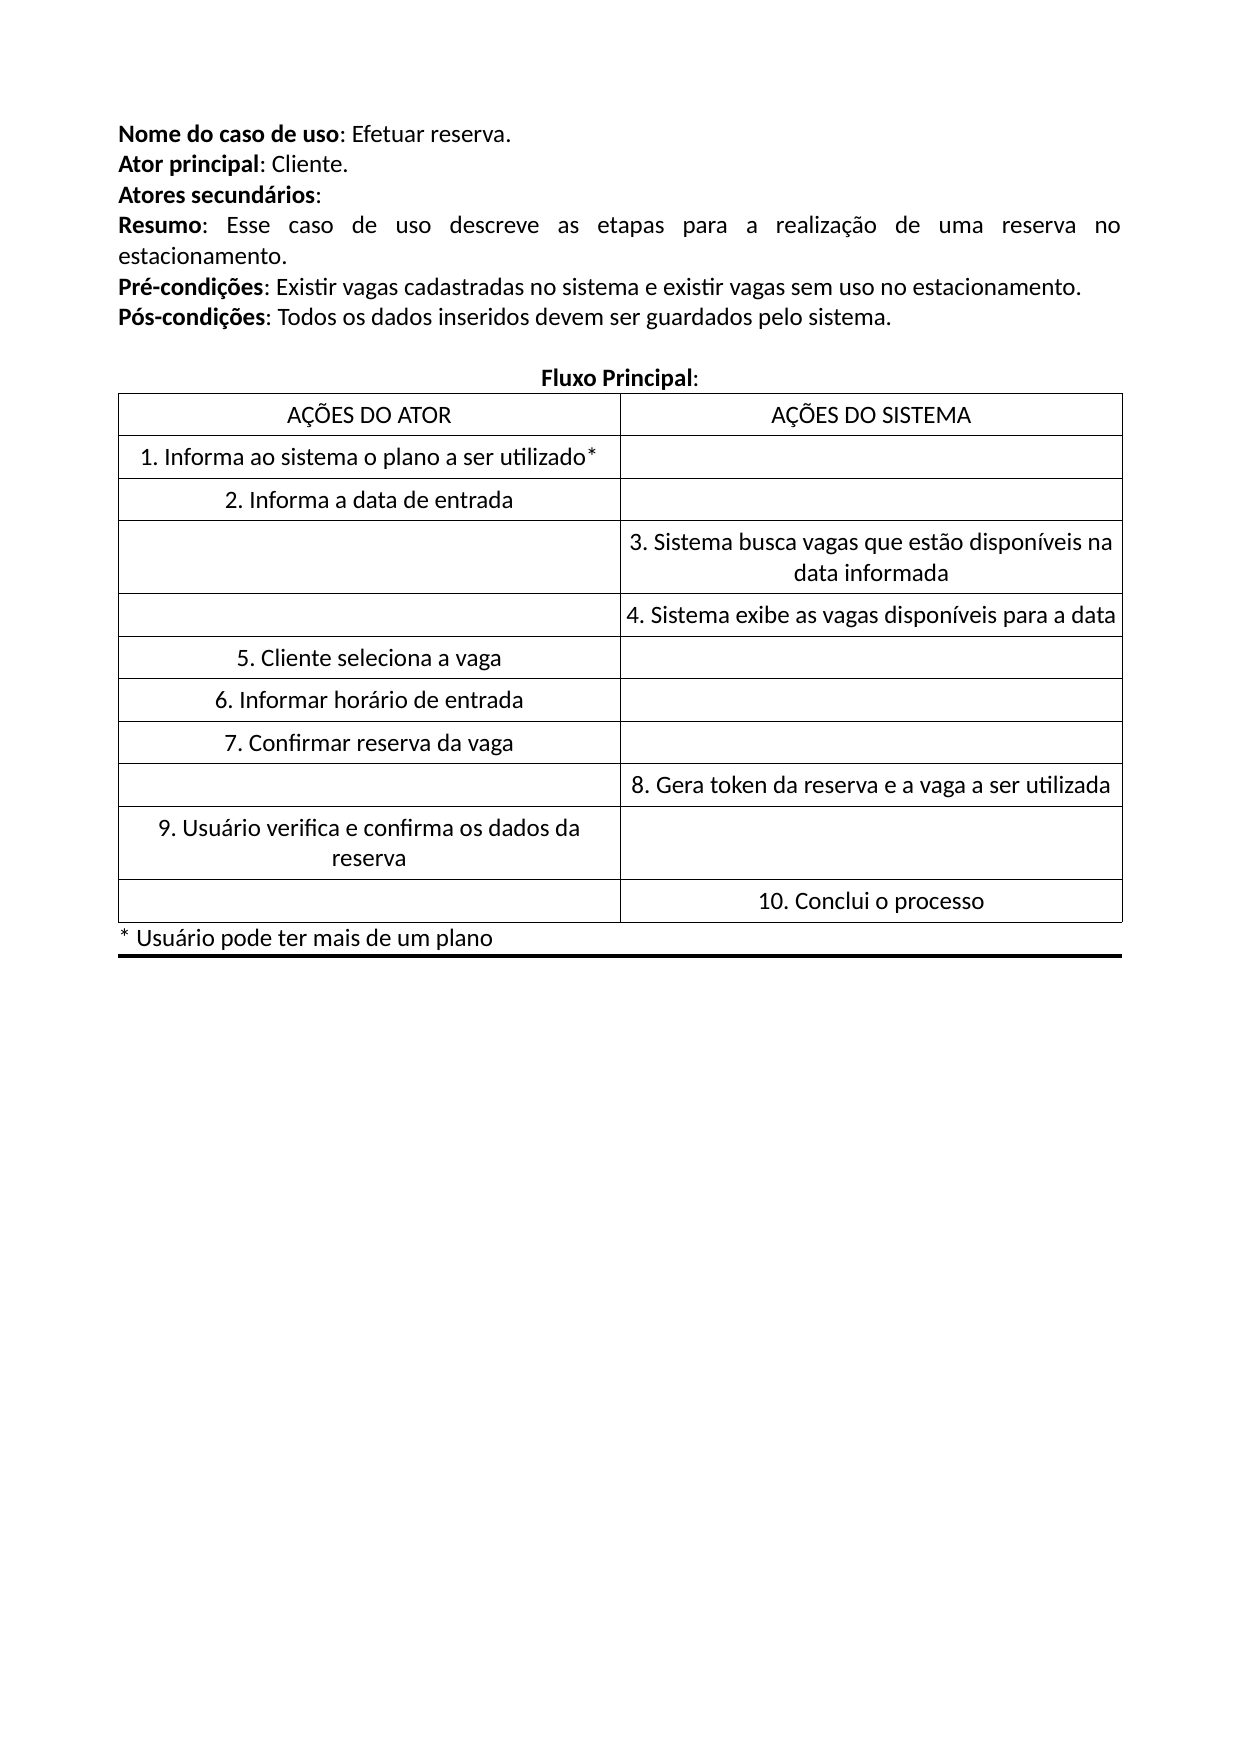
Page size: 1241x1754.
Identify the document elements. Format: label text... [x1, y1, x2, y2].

table_header AÇÕES DO SISTEMA [621, 394, 1122, 435]
table_cell [119, 880, 620, 921]
table_cell 10. Conclui o processo [621, 880, 1122, 921]
table_cell [621, 637, 1122, 678]
text Ator principal: Cliente. [118, 149, 1122, 179]
table_cell [119, 764, 620, 806]
table_cell 2. Informa a data de entrada [119, 479, 620, 520]
text Pré-condições: Existir vagas cadastradas no sistema e existir vagas sem uso no estacionamento. [118, 271, 1122, 301]
table_cell 4. Sistema exibe as vagas disponíveis para a data [621, 594, 1122, 636]
table_cell 1. Informa ao sistema o plano a ser utilizado* [119, 436, 620, 478]
table_header AÇÕES DO ATOR [119, 394, 620, 435]
text Pós-condições: Todos os dados inseridos devem ser guardados pelo sistema. [118, 301, 1122, 332]
table_cell [119, 521, 620, 593]
table_cell 7. Confirmar reserva da vaga [119, 722, 620, 763]
table_cell [621, 807, 1122, 879]
table_cell 5. Cliente seleciona a vaga [119, 637, 620, 678]
table_cell [119, 594, 620, 636]
text Fluxo Principal: [118, 362, 1122, 393]
text Resumo: Esse caso de uso descreve as etapas para a realização de uma reserva no estacionamento. [118, 210, 1122, 271]
table_cell [621, 436, 1122, 478]
table_cell [621, 479, 1122, 520]
table_cell 3. Sistema busca vagas que estão disponíveis na data informada [621, 521, 1122, 593]
table_cell [621, 722, 1122, 763]
text Atores secundários: [118, 179, 1122, 210]
text * Usuário pode ter mais de um plano [118, 923, 1122, 954]
table_cell 9. Usuário verifica e confirma os dados da reserva [119, 807, 620, 879]
table_cell [621, 679, 1122, 721]
table_cell 8. Gera token da reserva e a vaga a ser utilizada [621, 764, 1122, 806]
text Nome do caso de uso: Efetuar reserva. [118, 118, 1122, 149]
table_cell 6. Informar horário de entrada [119, 679, 620, 721]
